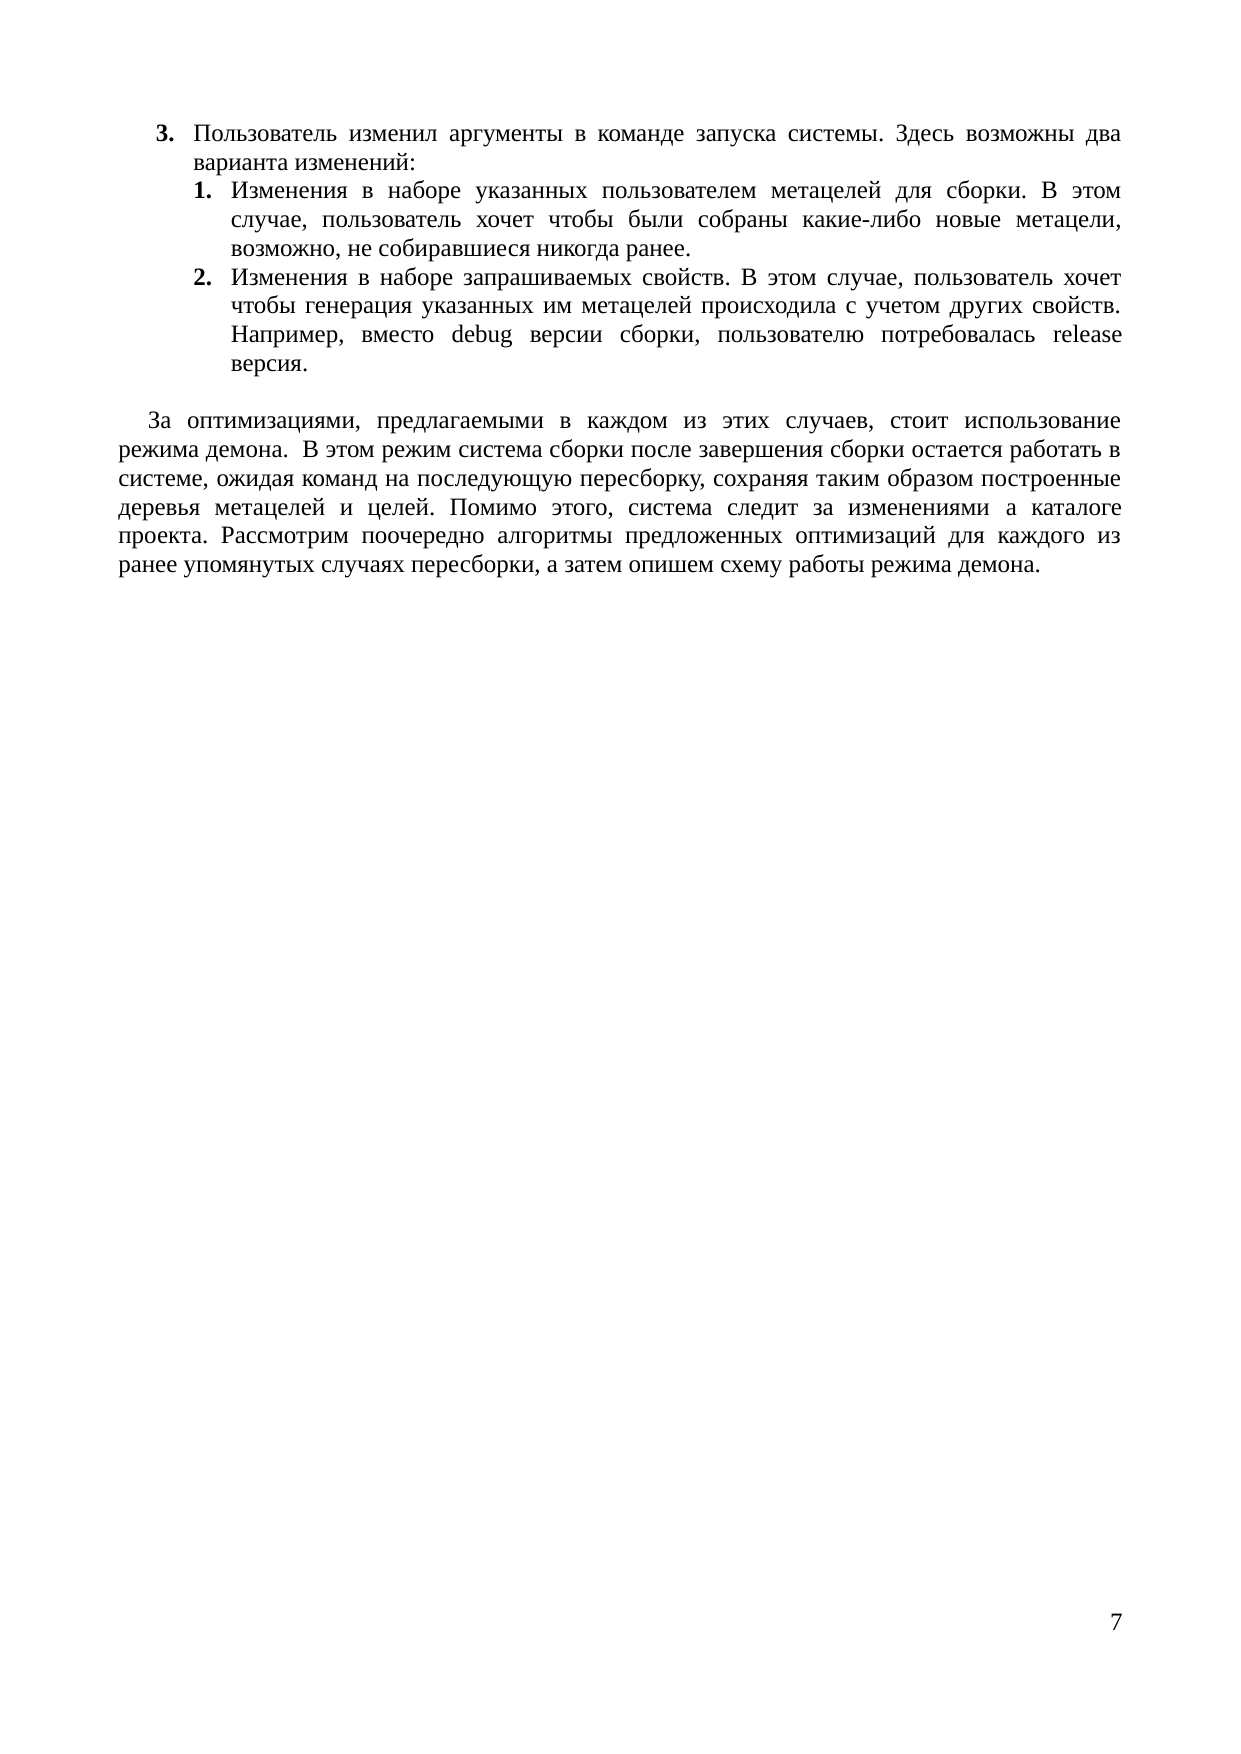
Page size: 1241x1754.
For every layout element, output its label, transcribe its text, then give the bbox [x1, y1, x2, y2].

list Пользователь изменил аргументы в команде запуска системы. Здесь возможны два варианта изменений: [156, 118, 1122, 176]
list Изменения в наборе запрашиваемых свойств. В этом случае, пользователь хочет чтобы генерация указанных им метацелей происходила с учетом других свойств. Например, вместо debug версии сборки, пользователю потребовалась release версия. [193, 262, 1122, 377]
list Изменения в наборе указанных пользователем метацелей для сборки. В этом случае, пользователь хочет чтобы были собраны какие-либо новые метацели, возможно, не собиравшиеся никогда ранее. [193, 176, 1122, 262]
text За оптимизациями, предлагаемыми в каждом из этих случаев, стоит использование режима демона. В этом режим система сборки после завершения сборки остается работать в системе, ожидая команд на последующую пересборку, сохраняя таким образом построенные деревья метацелей и целей. Помимо этого, система следит за изменениями a каталоге проекта. Рассмотрим поочередно алгоритмы предложенных оптимизаций для каждого из ранее упомянутых случаях пересборки, а затем опишем схему работы режима демона. [118, 406, 1122, 578]
